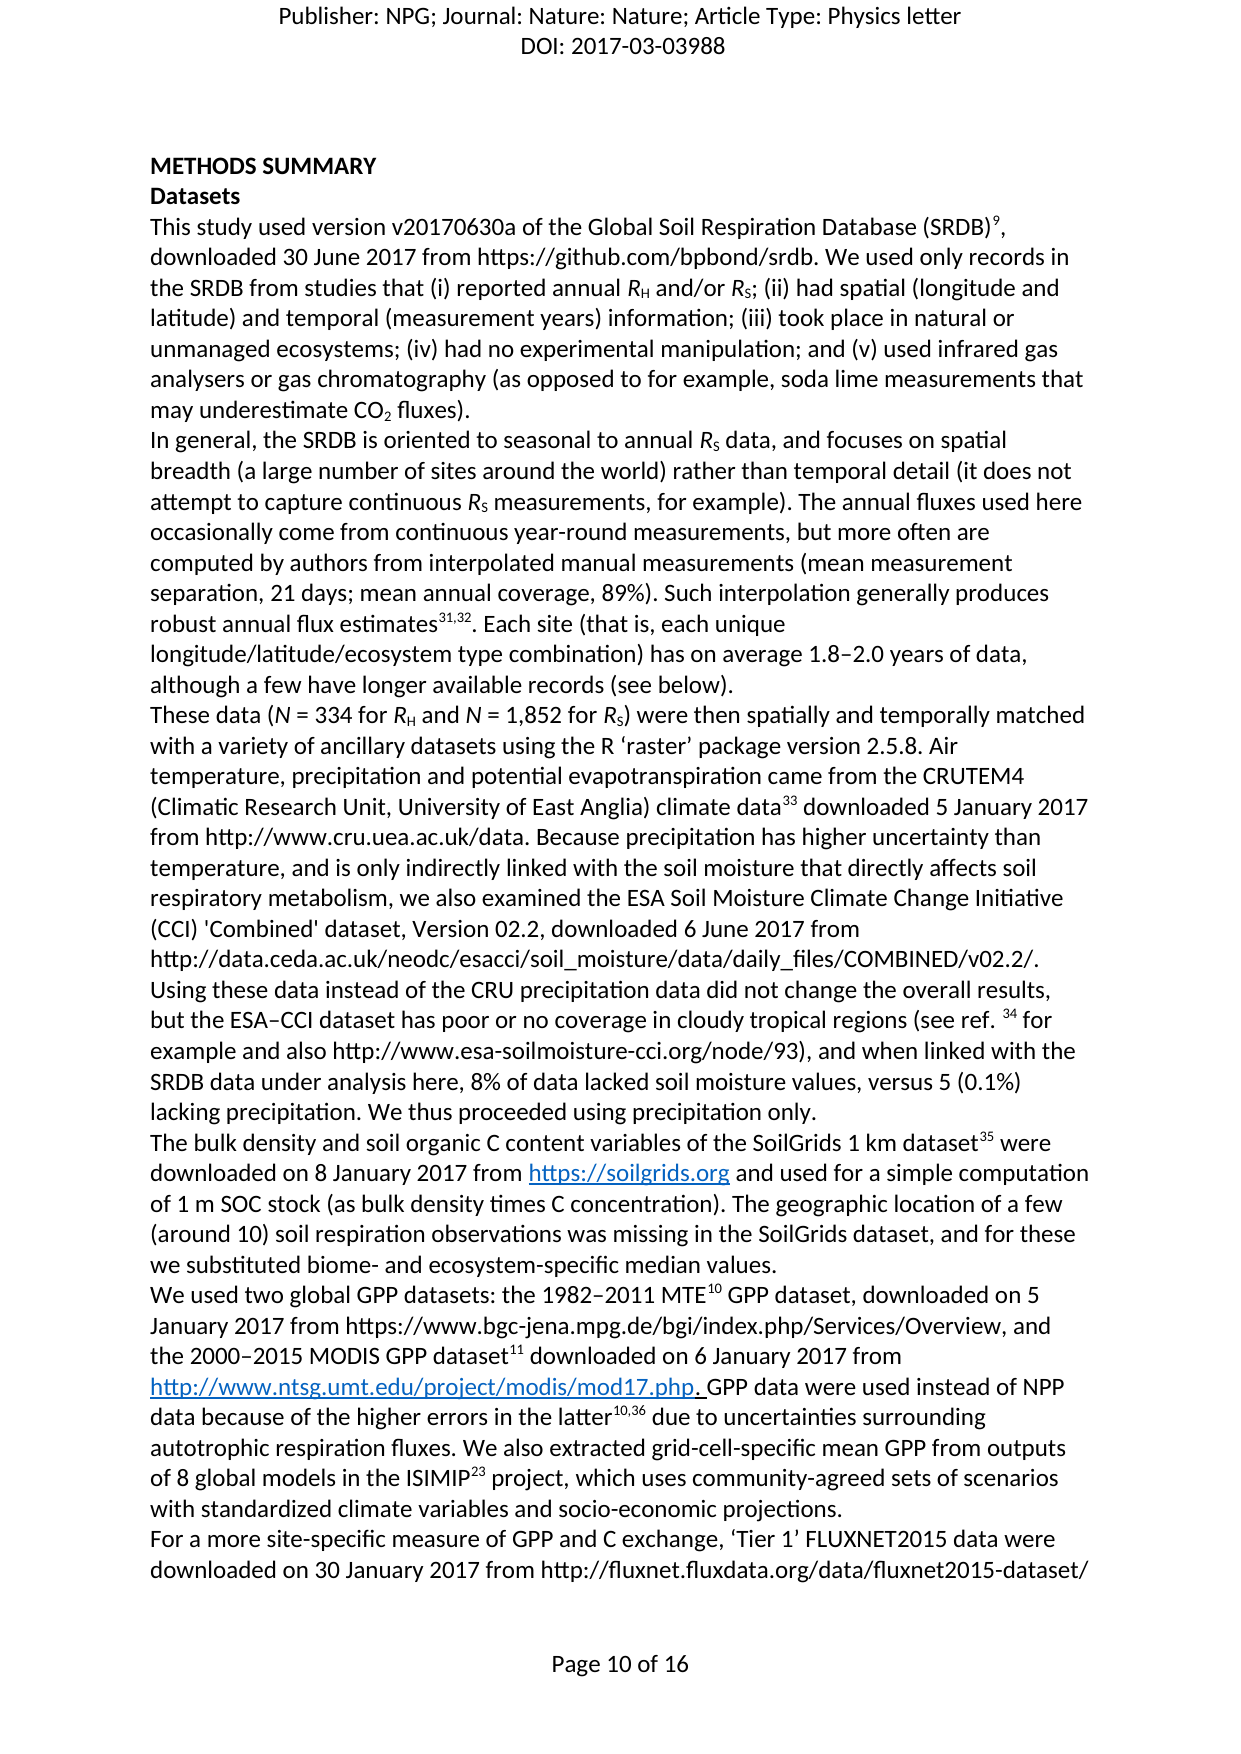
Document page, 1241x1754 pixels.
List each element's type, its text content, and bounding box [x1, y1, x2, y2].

text The bulk density and soil organic C content variables of the SoilGrids 1 km dataset35 were downloaded on 8 January 2017 from https://soilgrids.org and used for a simple computation of 1 m SOC stock (as bulk density times C concentration). The geographic location of a few (around 10) soil respiration observations was missing in the SoilGrids dataset, and for these we substituted biome- and ecosystem-specific median values. [150, 1127, 1090, 1279]
text These data (N = 334 for RH and N = 1,852 for RS) were then spatially and temporally matched with a variety of ancillary datasets using the R ‘raster’ package version 2.5.8. Air temperature, precipitation and potential evapotranspiration came from the CRUTEM4 (Climatic Research Unit, University of East Anglia) climate data33 downloaded 5 January 2017 from http://www.cru.uea.ac.uk/data. Because precipitation has higher uncertainty than temperature, and is only indirectly linked with the soil moisture that directly affects soil respiratory metabolism, we also examined the ESA Soil Moisture Climate Change Initiative (CCI) 'Combined' dataset, Version 02.2, downloaded 6 June 2017 from http://data.ceda.ac.uk/neodc/esacci/soil_moisture/data/daily_files/COMBINED/v02.2/. Using these data instead of the CRU precipitation data did not change the overall results, but the ESA–CCI dataset has poor or no coverage in cloudy tropical regions (see ref. 34 for example and also http://www.esa-soilmoisture-cci.org/node/93), and when linked with the SRDB data under analysis here, 8% of data lacked soil moisture values, versus 5 (0.1%) lacking precipitation. We thus proceeded using precipitation only. [150, 699, 1090, 1127]
text Datasets [150, 181, 1090, 211]
text We used two global GPP datasets: the 1982–2011 MTE10 GPP dataset, downloaded on 5 January 2017 from https://www.bgc-jena.mpg.de/bgi/index.php/Services/Overview, and the 2000–2015 MODIS GPP dataset11 downloaded on 6 January 2017 from http://www.ntsg.umt.edu/project/modis/mod17.php. GPP data were used instead of NPP data because of the higher errors in the latter10,36 due to uncertainties surrounding autotrophic respiration fluxes. We also extracted grid-cell-specific mean GPP from outputs of 8 global models in the ISIMIP23 project, which uses community-agreed sets of scenarios with standardized climate variables and socio-economic projections. [150, 1279, 1090, 1523]
text METHODS SUMMARY [150, 150, 1090, 181]
text In general, the SRDB is oriented to seasonal to annual RS data, and focuses on spatial breadth (a large number of sites around the world) rather than temporal detail (it does not attempt to capture continuous RS measurements, for example). The annual fluxes used here occasionally come from continuous year-round measurements, but more often are computed by authors from interpolated manual measurements (mean measurement separation, 21 days; mean annual coverage, 89%). Such interpolation generally produces robust annual flux estimates31,32. Each site (that is, each unique longitude/latitude/ecosystem type combination) has on average 1.8–2.0 years of data, although a few have longer available records (see below). [150, 425, 1090, 699]
text This study used version v20170630a of the Global Soil Respiration Database (SRDB)9, downloaded 30 June 2017 from https://github.com/bpbond/srdb. We used only records in the SRDB from studies that (i) reported annual RH and/or RS; (ii) had spatial (longitude and latitude) and temporal (measurement years) information; (iii) took place in natural or unmanaged ecosystems; (iv) had no experimental manipulation; and (v) used infrared gas analysers or gas chromatography (as opposed to for example, soda lime measurements that may underestimate CO2 fluxes). [150, 211, 1090, 425]
text For a more site-specific measure of GPP and C exchange, ‘Tier 1’ FLUXNET2015 data were downloaded on 30 January 2017 from http://fluxnet.fluxdata.org/data/fluxnet2015-dataset/ [150, 1523, 1090, 1584]
